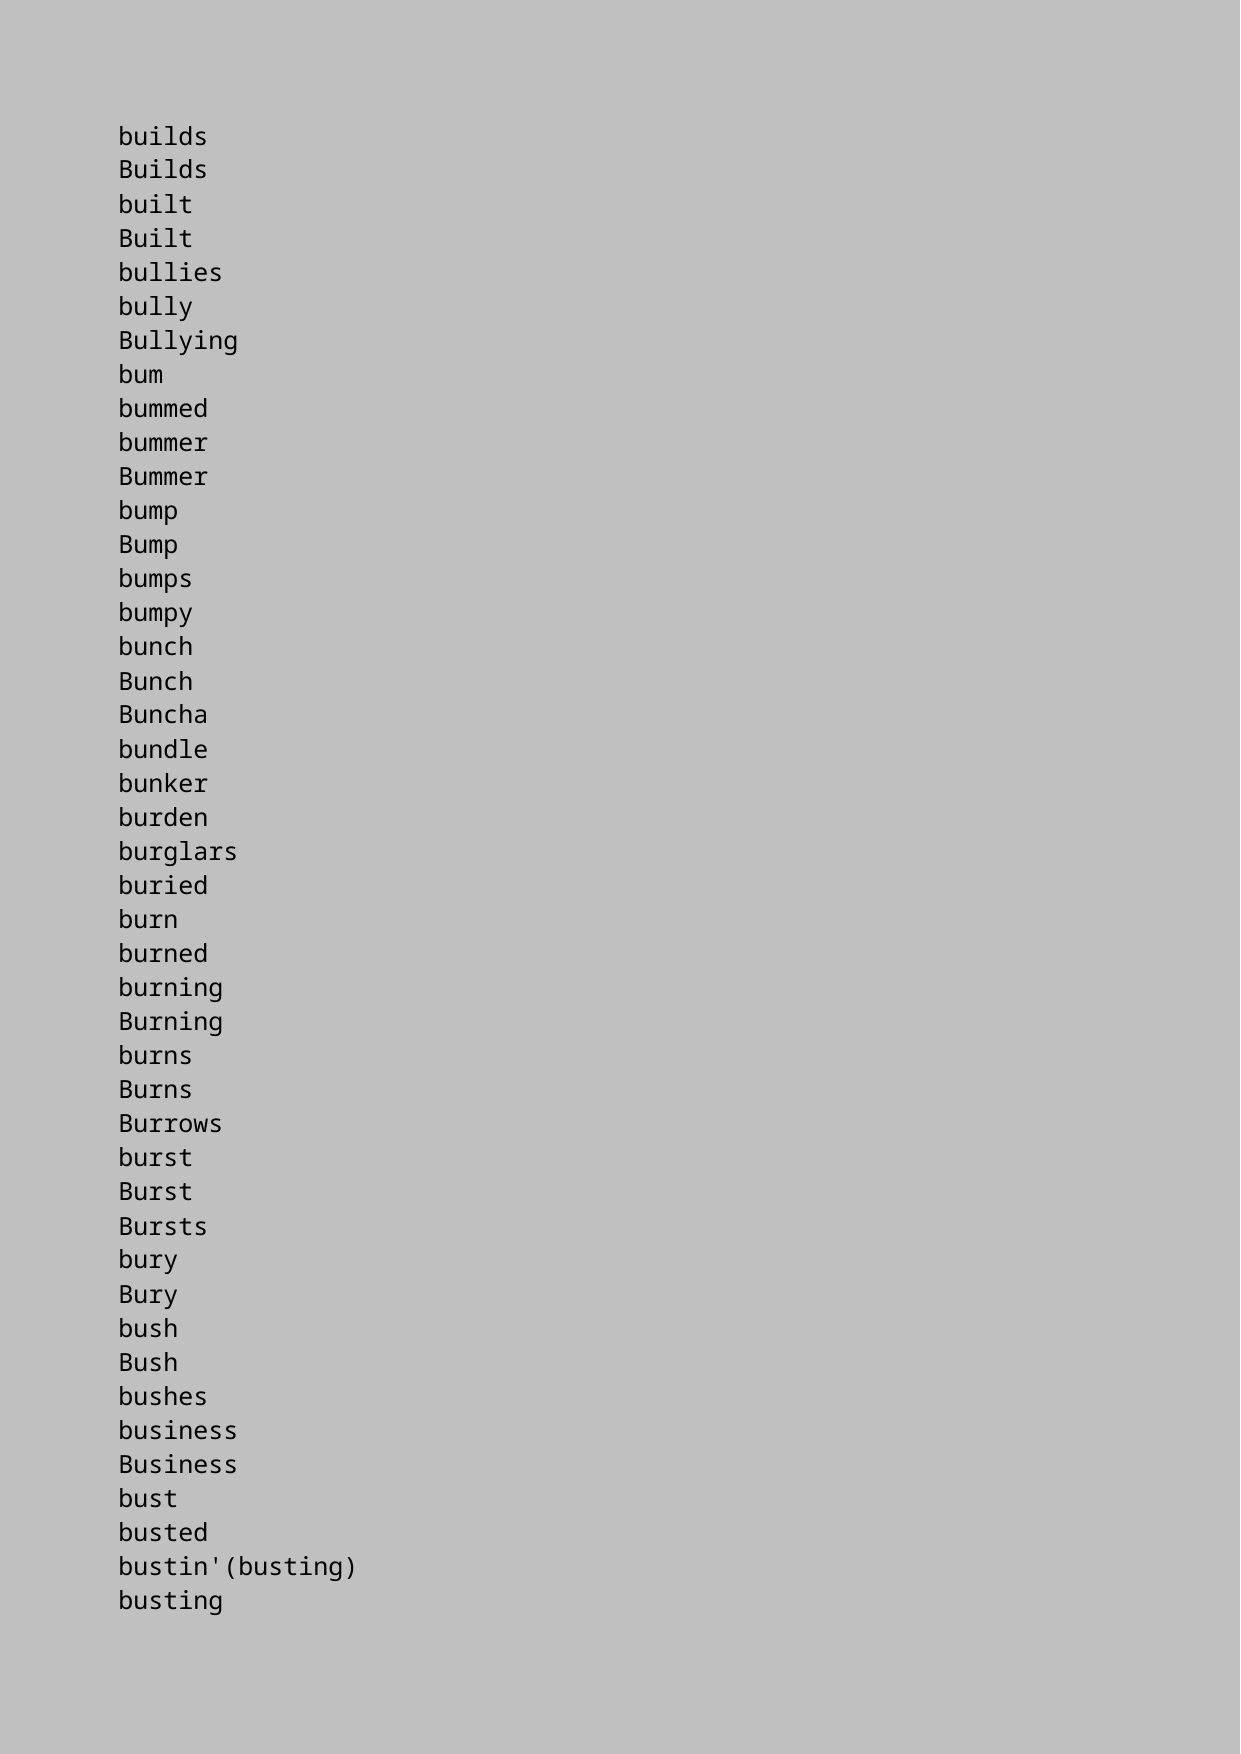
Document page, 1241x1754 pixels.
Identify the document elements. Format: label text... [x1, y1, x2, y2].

text Burst [118, 1174, 1122, 1208]
text bustin'(busting) [118, 1549, 1122, 1583]
text Bury [118, 1276, 1122, 1310]
text buried [118, 867, 1122, 902]
text burning [118, 970, 1122, 1004]
text Bump [118, 527, 1122, 561]
text bury [118, 1242, 1122, 1276]
text bust [118, 1481, 1122, 1515]
text bumpy [118, 595, 1122, 629]
text bummed [118, 391, 1122, 425]
text business [118, 1412, 1122, 1447]
text Buncha [118, 697, 1122, 731]
text Bush [118, 1344, 1122, 1378]
text bum [118, 357, 1122, 391]
text Burrows [118, 1106, 1122, 1140]
text bundle [118, 731, 1122, 765]
text bushes [118, 1378, 1122, 1412]
text bully [118, 288, 1122, 322]
text Business [118, 1447, 1122, 1481]
text burn [118, 902, 1122, 936]
text burned [118, 936, 1122, 970]
text bumps [118, 561, 1122, 595]
text bump [118, 493, 1122, 527]
text Bummer [118, 459, 1122, 493]
text bummer [118, 425, 1122, 459]
text burst [118, 1140, 1122, 1174]
text Burns [118, 1072, 1122, 1106]
text burglars [118, 833, 1122, 867]
text bunker [118, 765, 1122, 799]
text bush [118, 1310, 1122, 1344]
text built [118, 186, 1122, 220]
text Built [118, 220, 1122, 254]
text burns [118, 1038, 1122, 1072]
text busted [118, 1515, 1122, 1549]
text Bursts [118, 1208, 1122, 1242]
text bunch [118, 629, 1122, 663]
text Burning [118, 1004, 1122, 1038]
text Builds [118, 152, 1122, 186]
text bullies [118, 254, 1122, 288]
text Bunch [118, 663, 1122, 697]
text burden [118, 799, 1122, 833]
text busting [118, 1583, 1122, 1617]
text Bullying [118, 322, 1122, 357]
text builds [118, 118, 1122, 152]
